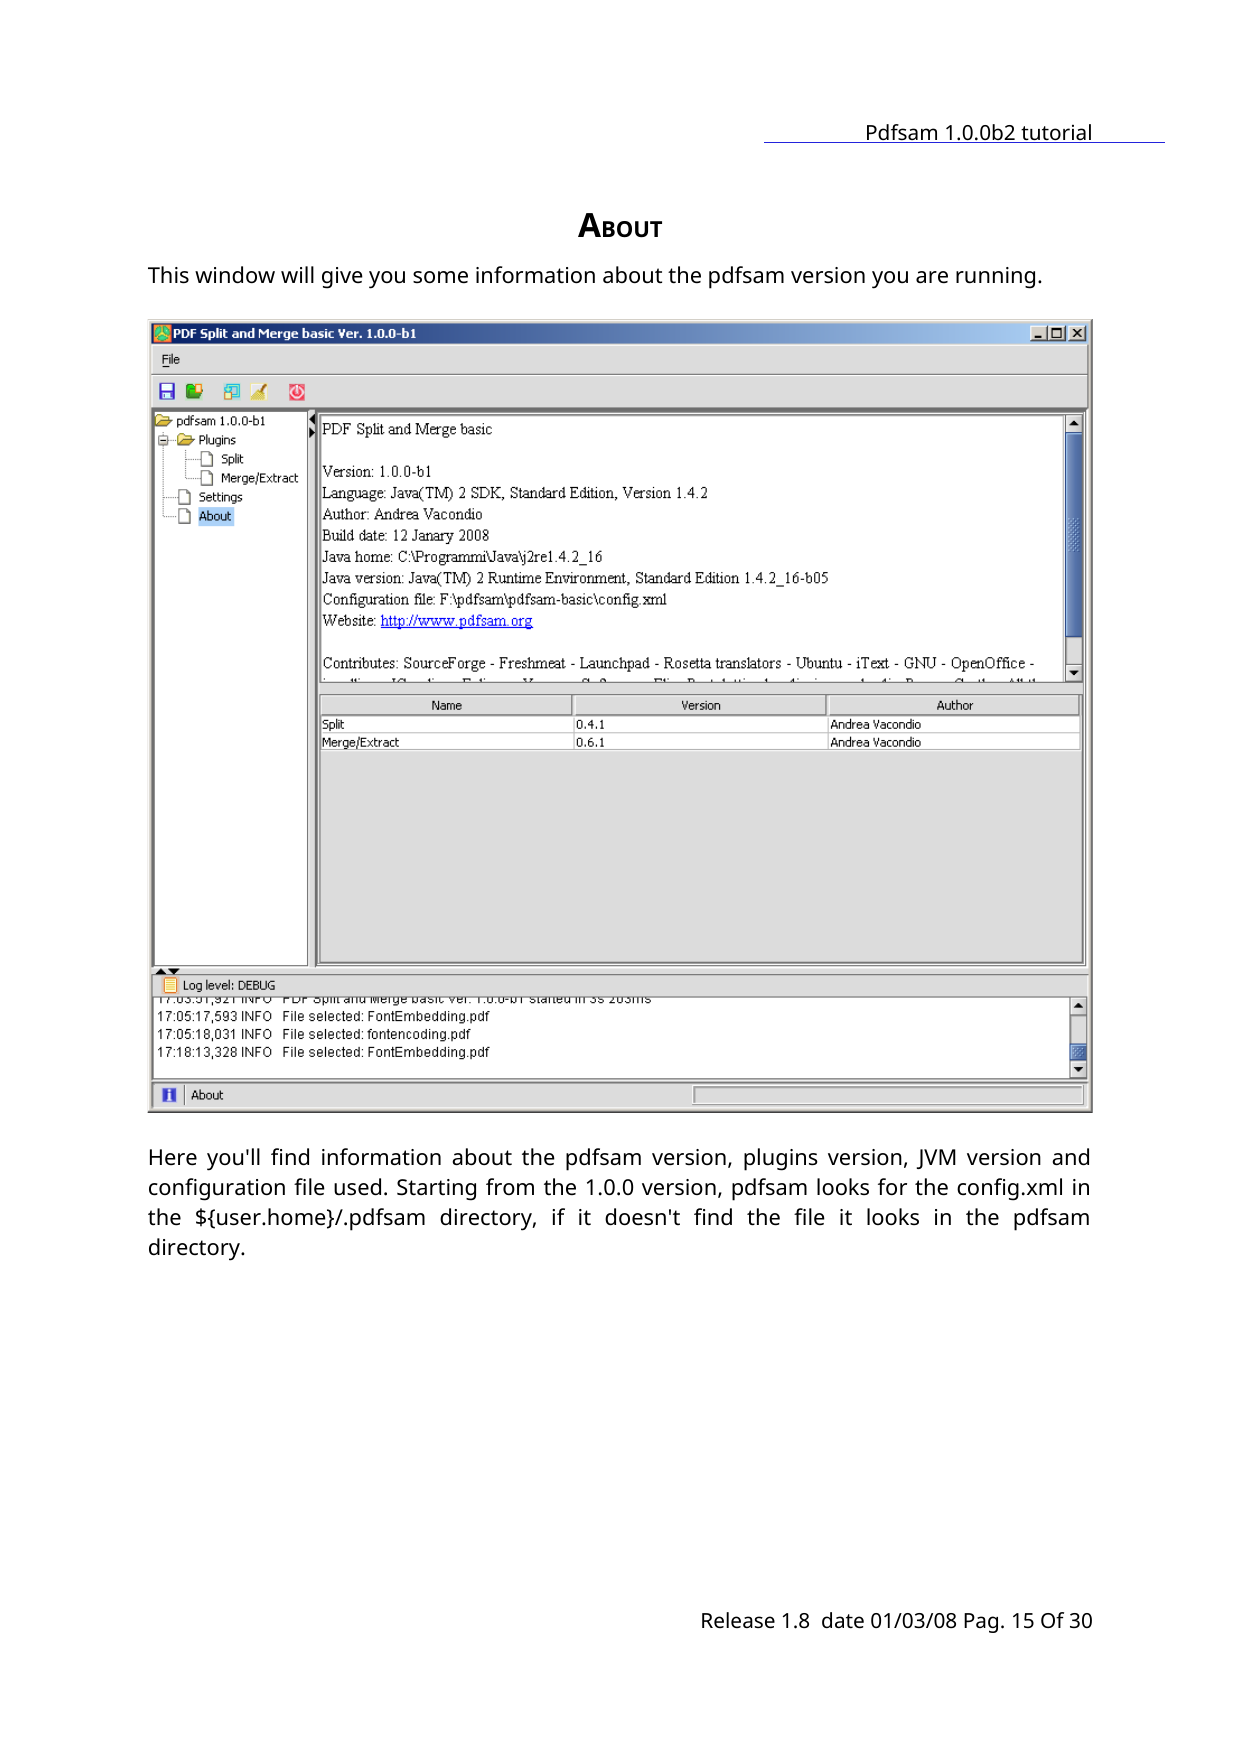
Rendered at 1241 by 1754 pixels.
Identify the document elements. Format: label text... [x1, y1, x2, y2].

text This window will give you some information about the pdfsam version you are running. [148, 260, 1093, 290]
text About [148, 202, 1093, 247]
text Here you'll find information about the pdfsam version, plugins version, JVM version and configuration file used. Starting from the 1.0.0 version, pdfsam looks for the config.xml in the ${user.home}/.pdfsam directory, if it doesn't find the file it looks in the pdfsam directory. [148, 1142, 1093, 1261]
picture [147, 319, 1093, 1113]
